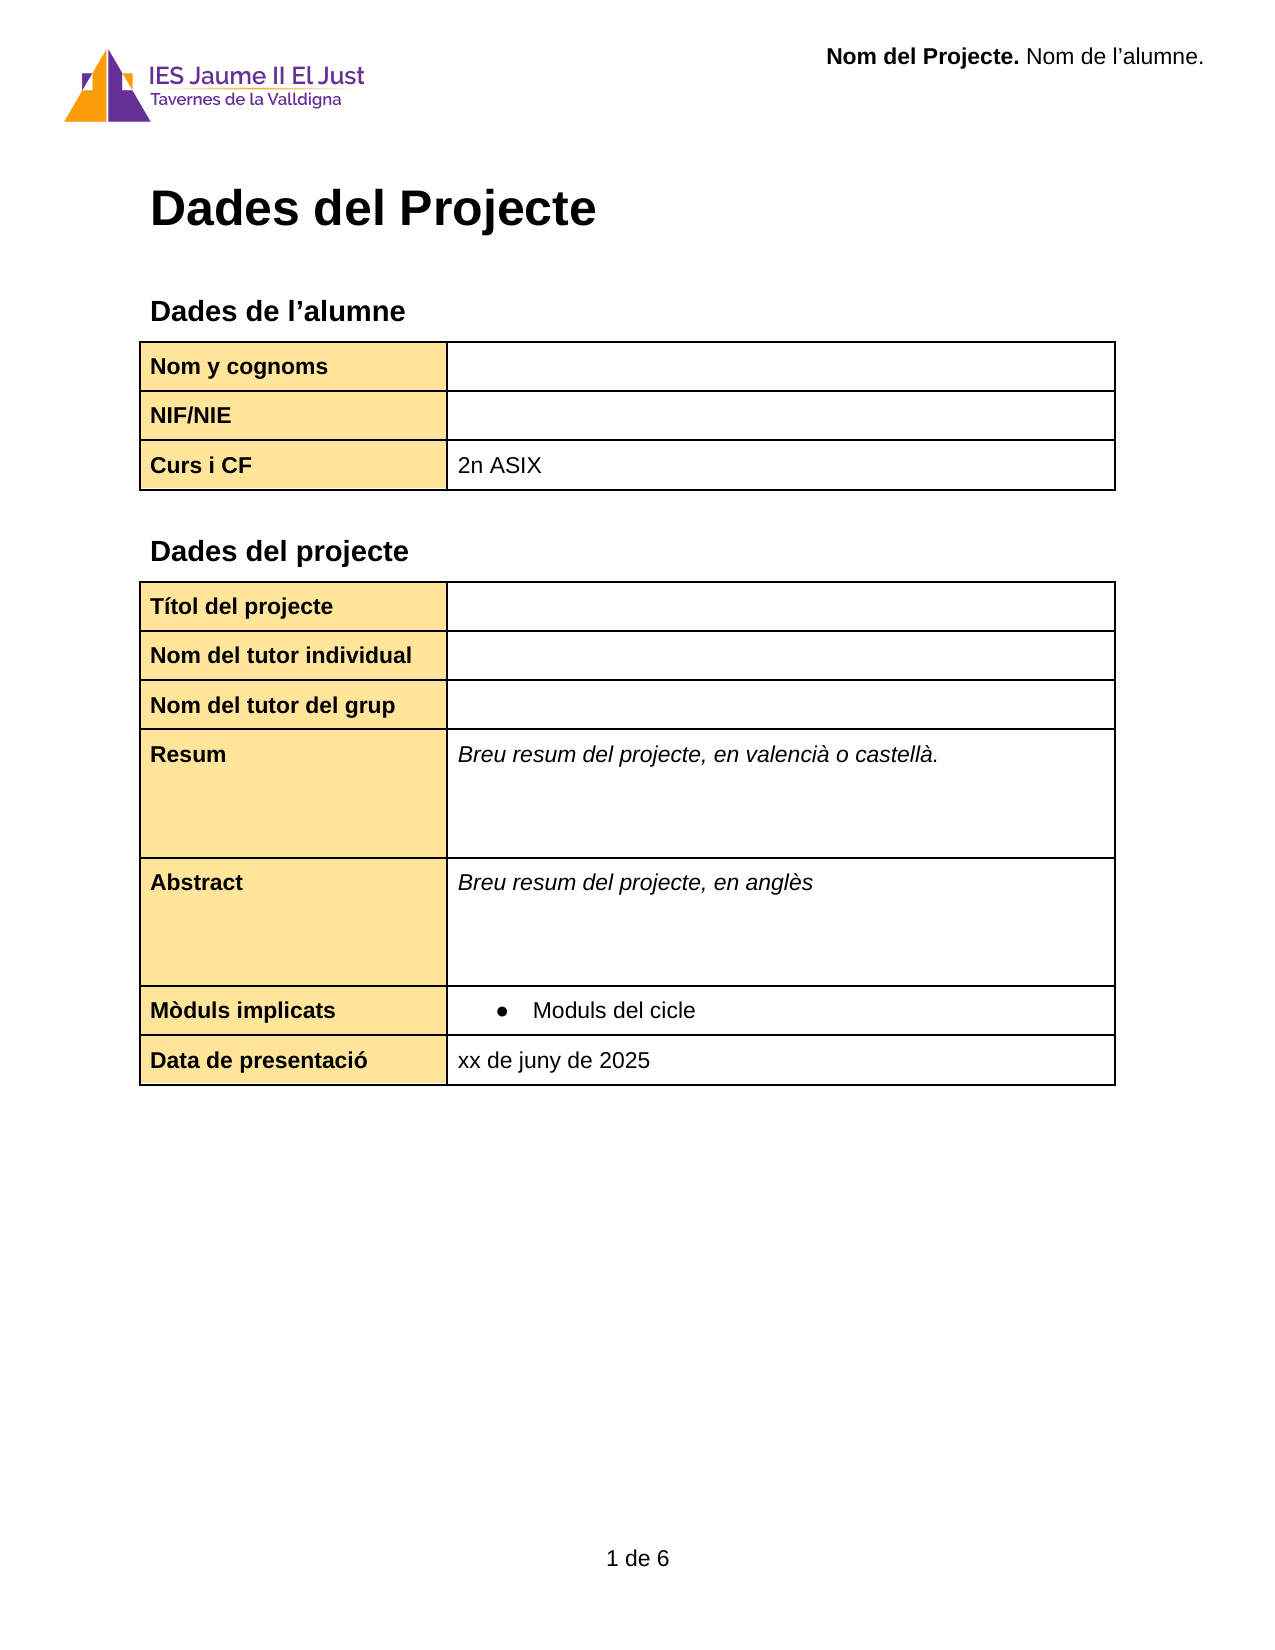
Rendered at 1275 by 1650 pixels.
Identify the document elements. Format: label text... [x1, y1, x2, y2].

table_cell 2n ASIX [448, 441, 1114, 488]
table_cell Nom del tutor del grup [141, 681, 446, 728]
subtitle Dades del Projecte [150, 178, 1124, 236]
table_header [448, 583, 1114, 630]
picture [61, 42, 364, 129]
table_cell [448, 632, 1114, 679]
table_cell Moduls del cicle [448, 987, 1114, 1034]
table_cell [448, 392, 1114, 439]
table_header Nom y cognoms [141, 343, 446, 390]
table_cell Breu resum del projecte, en valencià o castellà. [448, 730, 1114, 857]
table_cell Curs i CF [141, 441, 446, 488]
table_cell [448, 681, 1114, 728]
table_header [448, 343, 1114, 390]
table_cell Data de presentació [141, 1036, 446, 1083]
subtitle Dades del projecte [150, 534, 1124, 567]
subtitle Dades de l’alumne [150, 294, 1124, 327]
table_cell NIF/NIE [141, 392, 446, 439]
table_cell xx de juny de 2025 [448, 1036, 1114, 1083]
table_cell Breu resum del projecte, en anglès [448, 859, 1114, 985]
table_cell Mòduls implicats [141, 987, 446, 1034]
table_cell Nom del tutor individual [141, 632, 446, 679]
table_cell Abstract [141, 859, 446, 985]
table_header Títol del projecte [141, 583, 446, 630]
table_cell Resum [141, 730, 446, 857]
